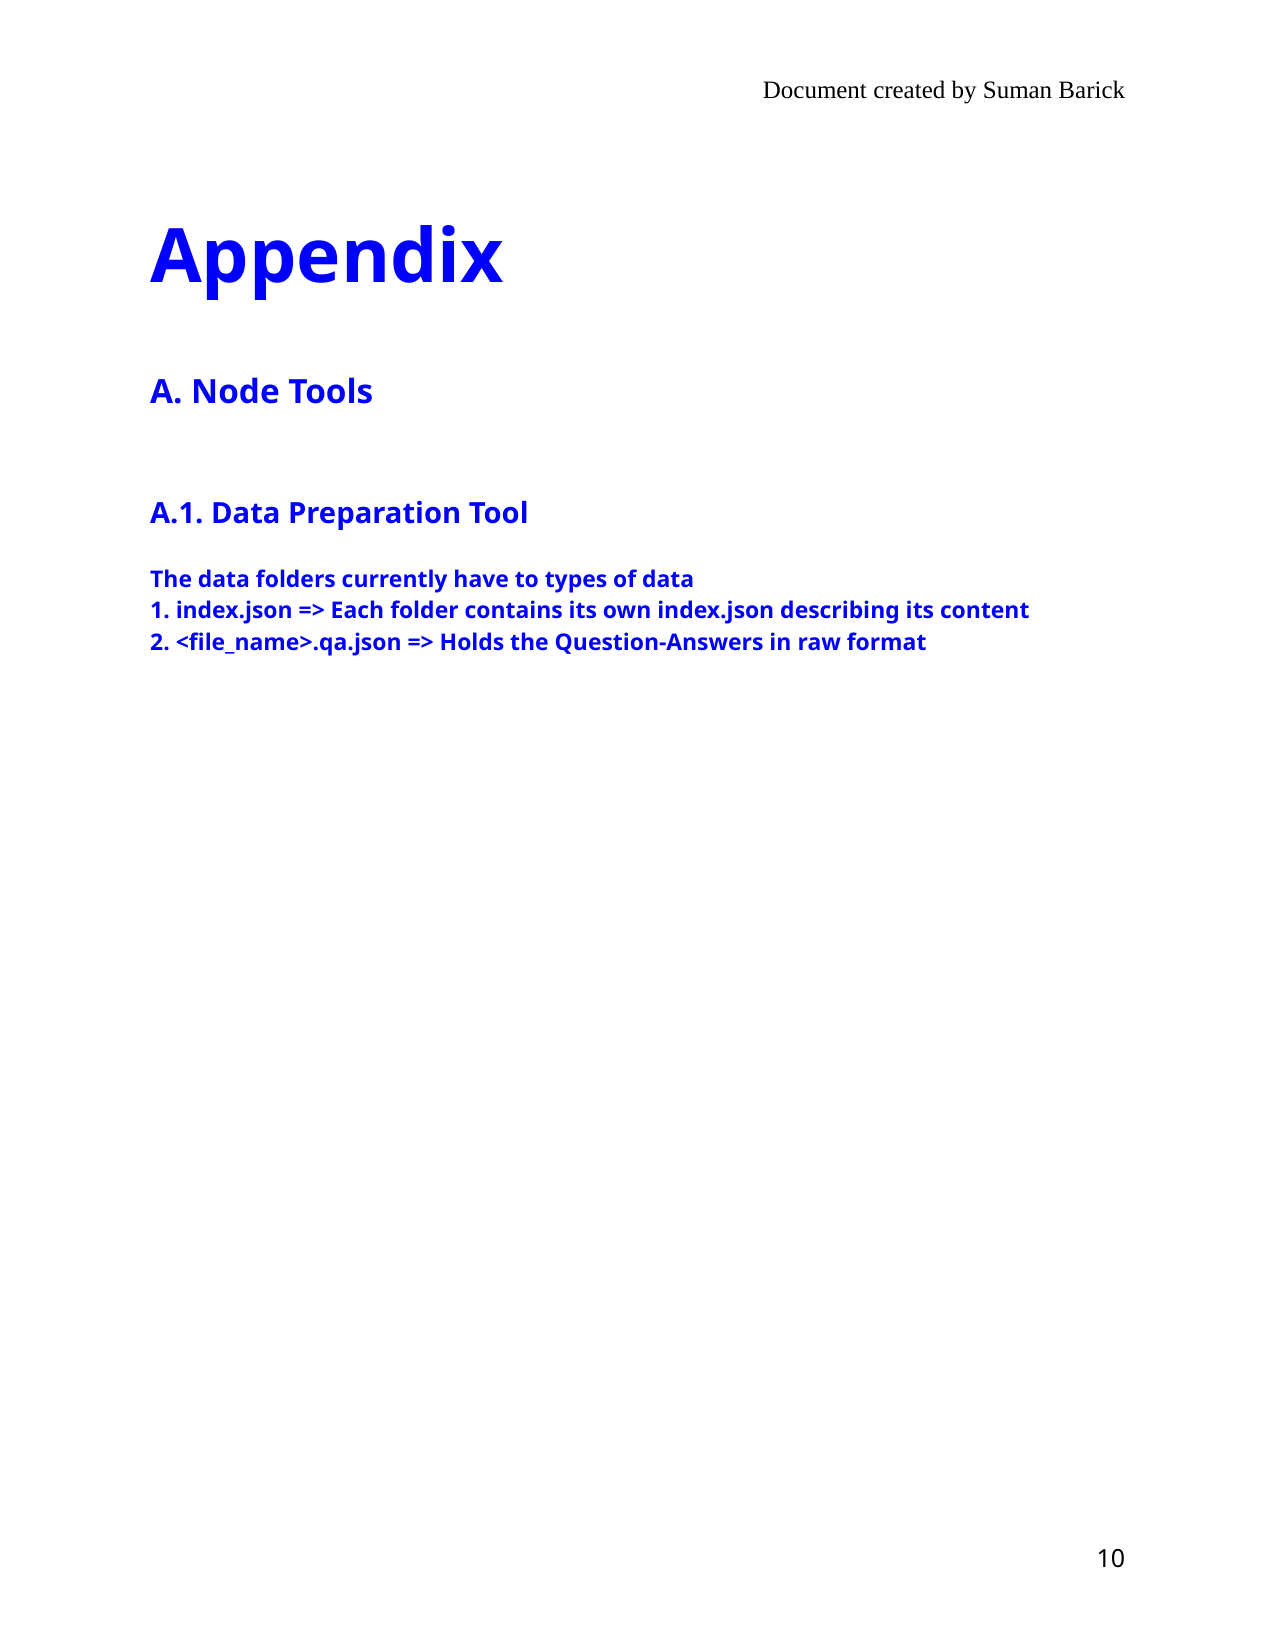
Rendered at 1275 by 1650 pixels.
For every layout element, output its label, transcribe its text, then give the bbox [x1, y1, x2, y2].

text 1. index.json => Each folder contains its own index.json describing its content [150, 594, 1125, 626]
text A.1. Data Preparation Tool [150, 492, 1125, 532]
text 2. <file_name>.qa.json => Holds the Question-Answers in raw format [150, 626, 1125, 657]
text A. Node Tools [150, 367, 1125, 413]
text Appendix [150, 203, 1125, 305]
text The data folders currently have to types of data [150, 563, 1125, 594]
